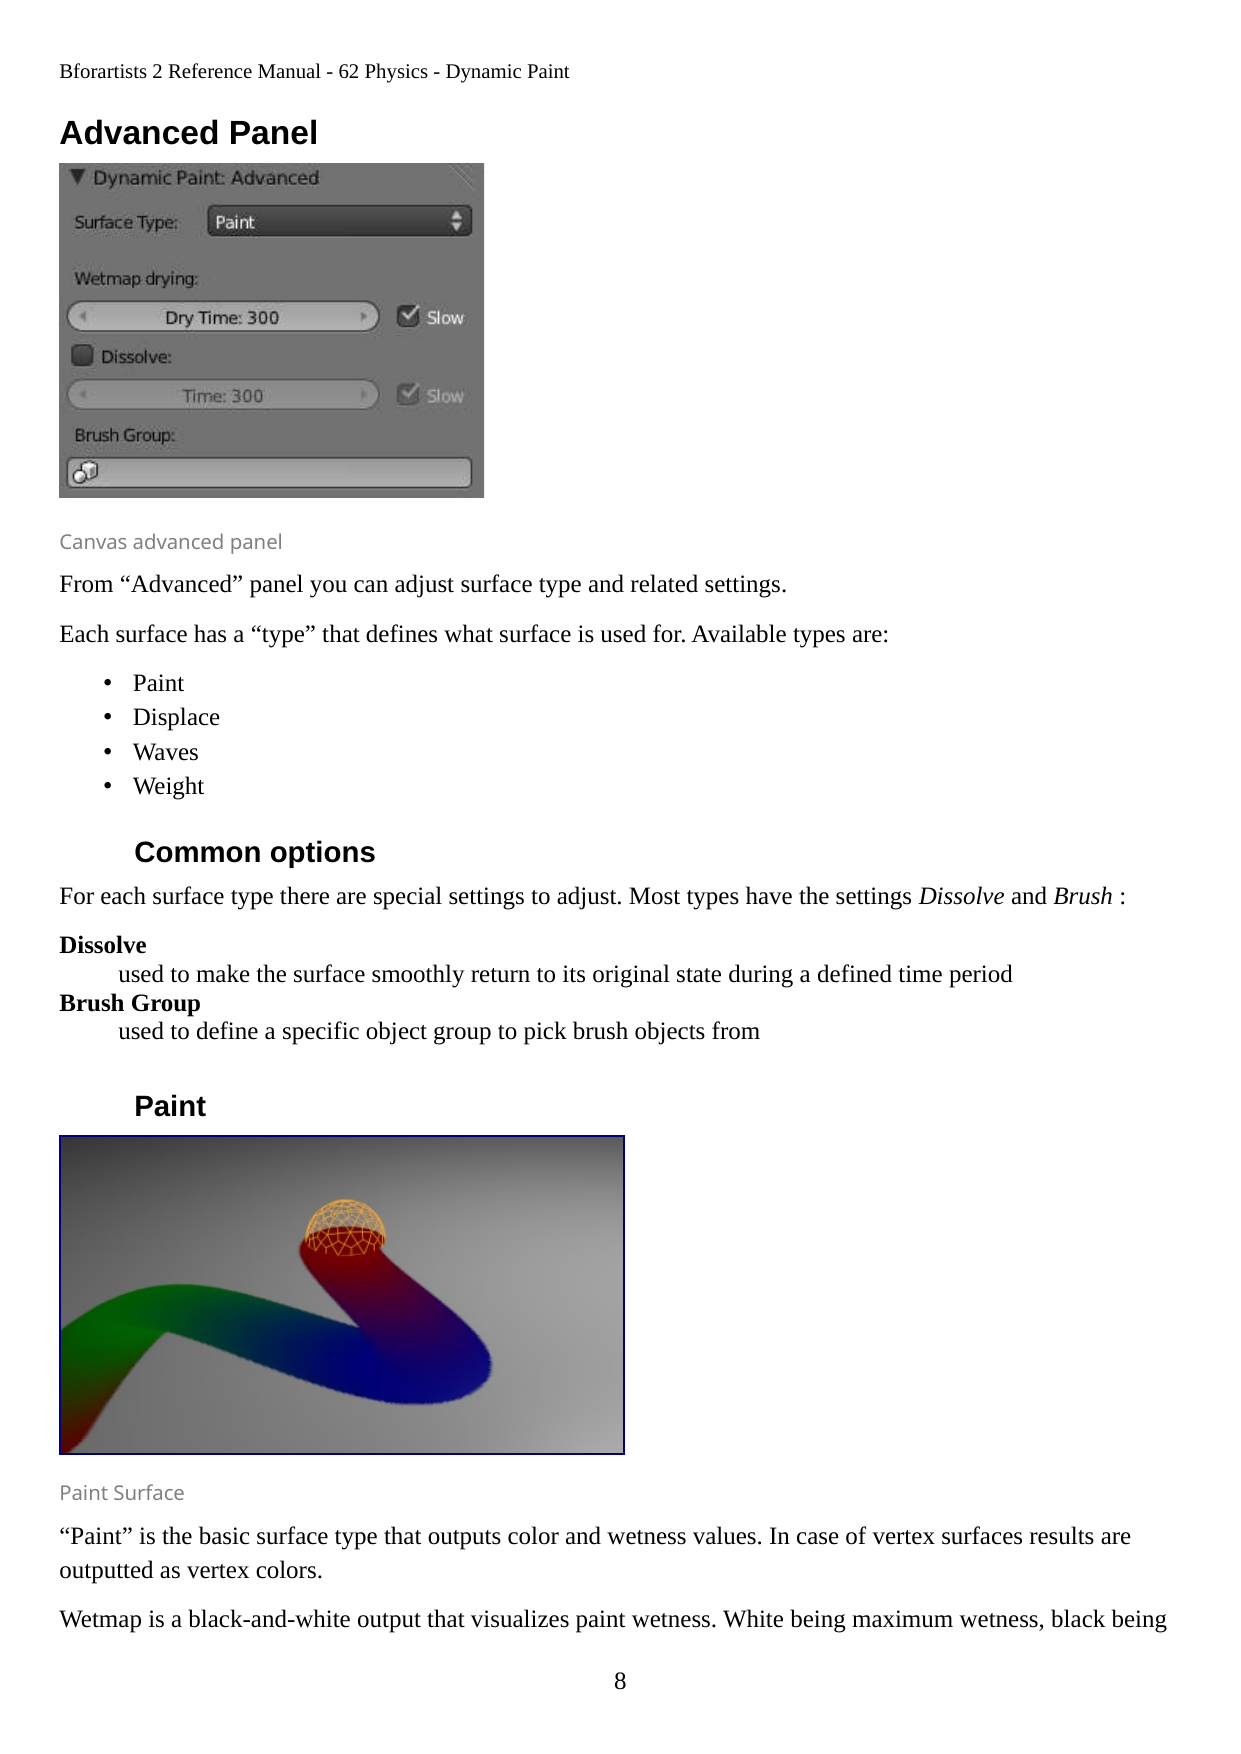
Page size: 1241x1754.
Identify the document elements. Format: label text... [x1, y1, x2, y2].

picture [59, 163, 485, 498]
subtitle Brush Group [59, 988, 1181, 1016]
text From “Advanced” panel you can adjust surface type and related settings. [59, 569, 1181, 598]
text Wetmap is a black-and-white output that visualizes paint wetness. White being maximum wetness, black being [59, 1604, 1181, 1633]
subtitle Paint [59, 1089, 1181, 1123]
list Waves [103, 737, 1181, 765]
list used to define a specific object group to pick brush objects from [118, 1016, 1181, 1045]
list used to make the surface smoothly return to its original state during a defined time period [118, 959, 1181, 988]
text Canvas advanced panel [59, 524, 1181, 555]
text For each surface type there are special settings to adjust. Most types have the settings Dissolve and Brush : [59, 881, 1181, 910]
list Paint [103, 668, 1181, 696]
subtitle Advanced Panel [59, 113, 1181, 151]
subtitle Common options [59, 835, 1181, 868]
picture [61, 1137, 623, 1453]
text Each surface has a “type” that defines what surface is used for. Available types are: [59, 619, 1181, 647]
subtitle Dissolve [59, 930, 1181, 959]
text Paint Surface [59, 1475, 1181, 1506]
text “Paint” is the basic surface type that outputs color and wetness values. In case of vertex surfaces results are outputted as vertex colors. [59, 1521, 1181, 1584]
list Displace [103, 702, 1181, 731]
list Weight [103, 771, 1181, 800]
